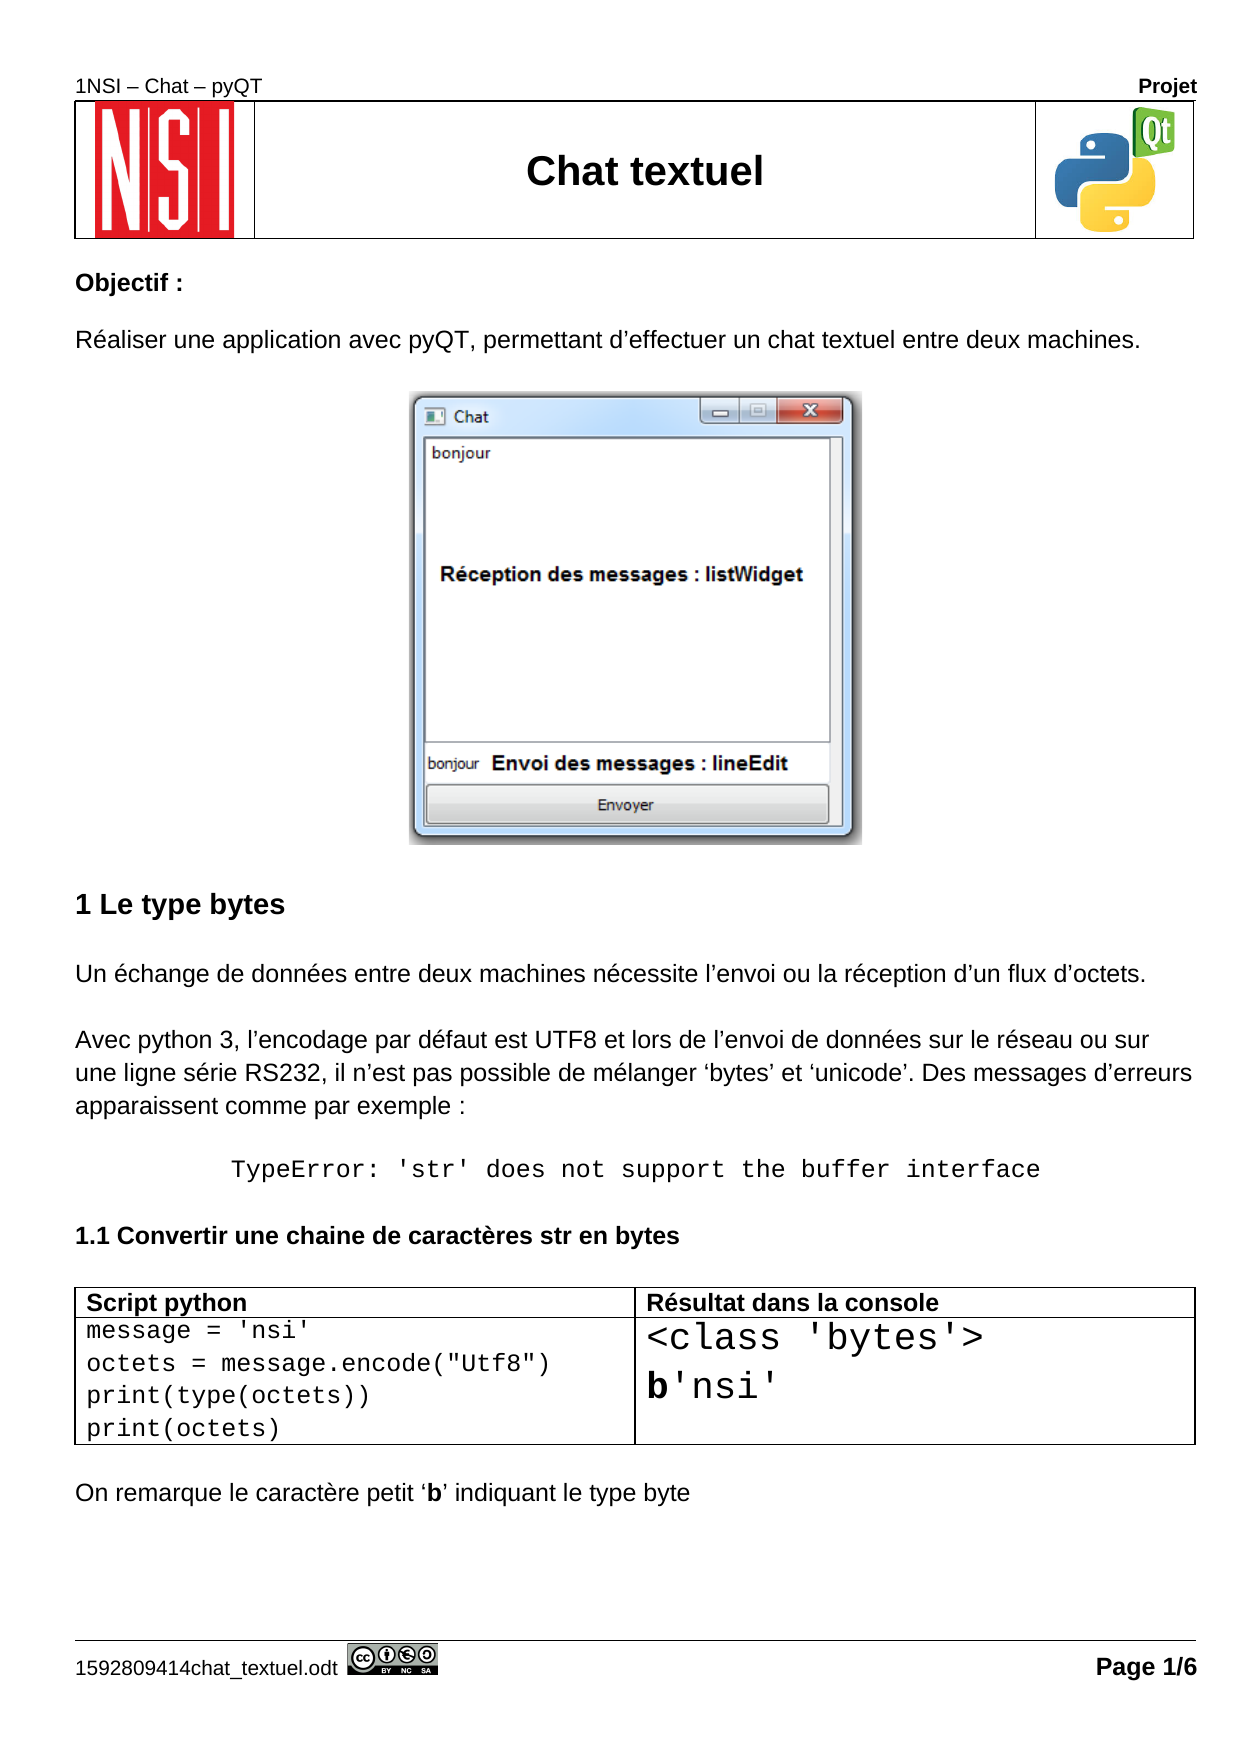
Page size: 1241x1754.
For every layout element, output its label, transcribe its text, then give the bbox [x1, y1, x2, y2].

text 1 Le type bytes [75, 887, 1196, 921]
text TypeError: 'str' does not support the buffer interface [75, 1156, 1196, 1184]
text Objectif : [75, 268, 1196, 296]
table_cell <class 'bytes'> b'nsi' [636, 1318, 1194, 1444]
table_header Chat textuel [255, 102, 1035, 238]
text On remarque le caractère petit ‘b’ indiquant le type byte [75, 1478, 1196, 1507]
picture [408, 391, 863, 845]
table_header [76, 102, 95, 238]
table_header Résultat dans la console [636, 1288, 1194, 1317]
text Avec python 3, l’encodage par défaut est UTF8 et lors de l’envoi de données sur le réseau ou sur une ligne série RS232, il n’est pas possible de mélanger ‘bytes’ et ‘unicode’. Des messages d’erreurs apparaissent comme par exemple : [75, 1024, 1196, 1119]
table_cell message = 'nsi' octets = message.encode("Utf8") print(type(octets)) print(octets) [76, 1318, 634, 1444]
table_header Script python [76, 1288, 634, 1317]
picture [1054, 107, 1175, 232]
table_header [235, 102, 254, 238]
table_header [1036, 102, 1193, 238]
text 1.1 Convertir une chaine de caractères str en bytes [75, 1221, 1196, 1250]
text Réaliser une application avec pyQT, permettant d’effectuer un chat textuel entre deux machines. [75, 325, 1196, 354]
picture [347, 1643, 438, 1675]
text Un échange de données entre deux machines nécessite l’envoi ou la réception d’un flux d’octets. [75, 958, 1196, 987]
